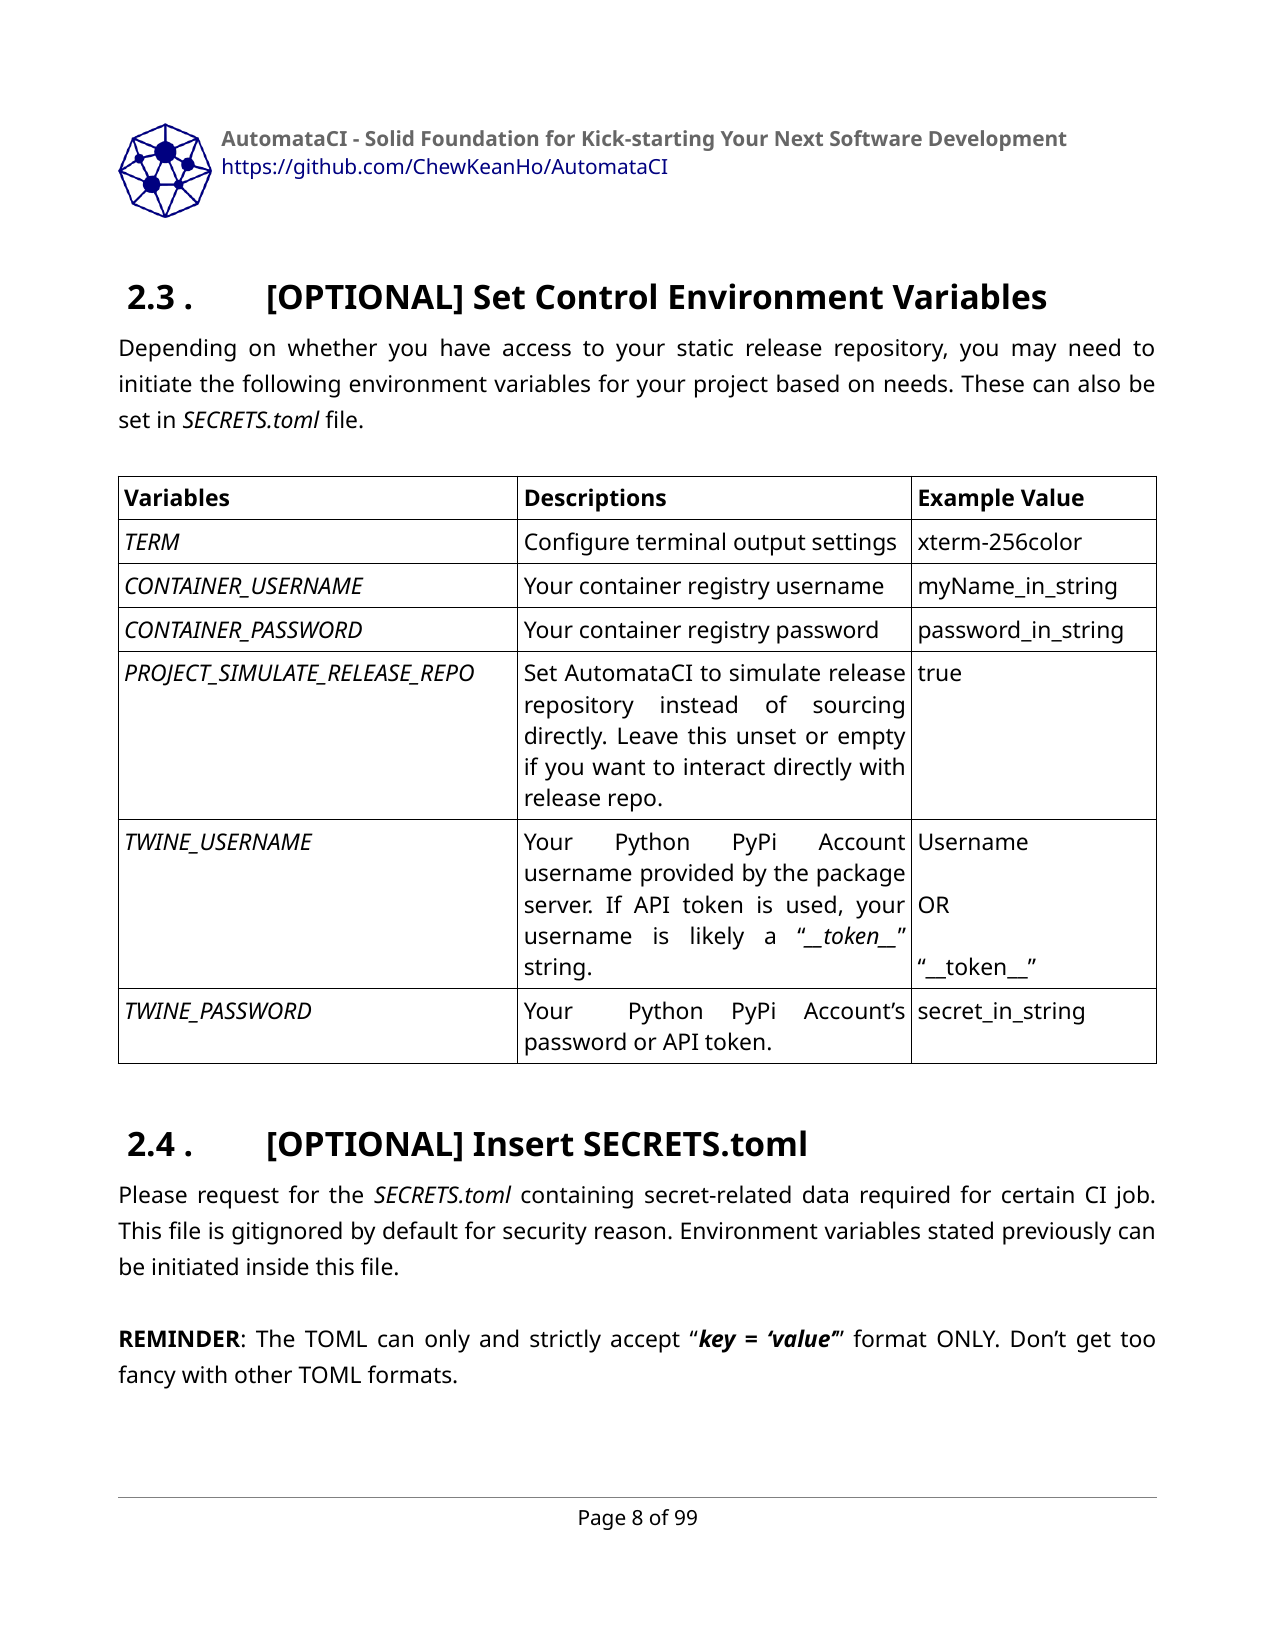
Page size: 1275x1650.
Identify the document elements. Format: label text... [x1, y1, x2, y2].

table_cell password_in_string [912, 608, 1156, 651]
table_cell Your container registry password [518, 608, 911, 651]
text REMINDER: The TOML can only and strictly accept “key = ‘value’” format ONLY. Don’t get too fancy with other TOML formats. [118, 1323, 1157, 1390]
subtitle [OPTIONAL] Set Control Environment Variables [118, 274, 1157, 319]
table_cell Configure terminal output settings [518, 520, 911, 563]
text Depending on whether you have access to your static release repository, you may need to initiate the following environment variables for your project based on needs. These can also be set in SECRETS.toml file. [118, 332, 1157, 435]
table_cell CONTAINER_USERNAME [119, 564, 517, 607]
table_cell secret_in_string [912, 989, 1156, 1063]
table_cell TWINE_USERNAME [119, 820, 517, 988]
table_header Variables [119, 477, 517, 519]
table_header Example Value [912, 477, 1156, 519]
table_cell true [912, 652, 1156, 819]
text Please request for the SECRETS.toml containing secret-related data required for certain CI job. This file is gitignored by default for security reason. Environment variables stated previously can be initiated inside this file. [118, 1179, 1157, 1282]
table_cell PROJECT_SIMULATE_RELEASE_REPO [119, 652, 517, 819]
table_cell Set AutomataCI to simulate release repository instead of sourcing directly. Leave this unset or empty if you want to interact directly with release repo. [518, 652, 911, 819]
table_cell myName_in_string [912, 564, 1156, 607]
table_cell CONTAINER_PASSWORD [119, 608, 517, 651]
table_cell Your container registry username [518, 564, 911, 607]
table_cell TWINE_PASSWORD [119, 989, 517, 1063]
table_cell xterm-256color [912, 520, 1156, 563]
picture [118, 123, 212, 218]
table_cell TERM [119, 520, 517, 563]
table_cell Username OR “__token__” [912, 820, 1156, 988]
subtitle [OPTIONAL] Insert SECRETS.toml [118, 1121, 1157, 1167]
table_cell Your Python PyPi Account username provided by the package server. If API token is used, your username is likely a “__token__” string. [518, 820, 911, 988]
table_cell Your Python PyPi Account’s password or API token. [518, 989, 911, 1063]
table_header Descriptions [518, 477, 911, 519]
